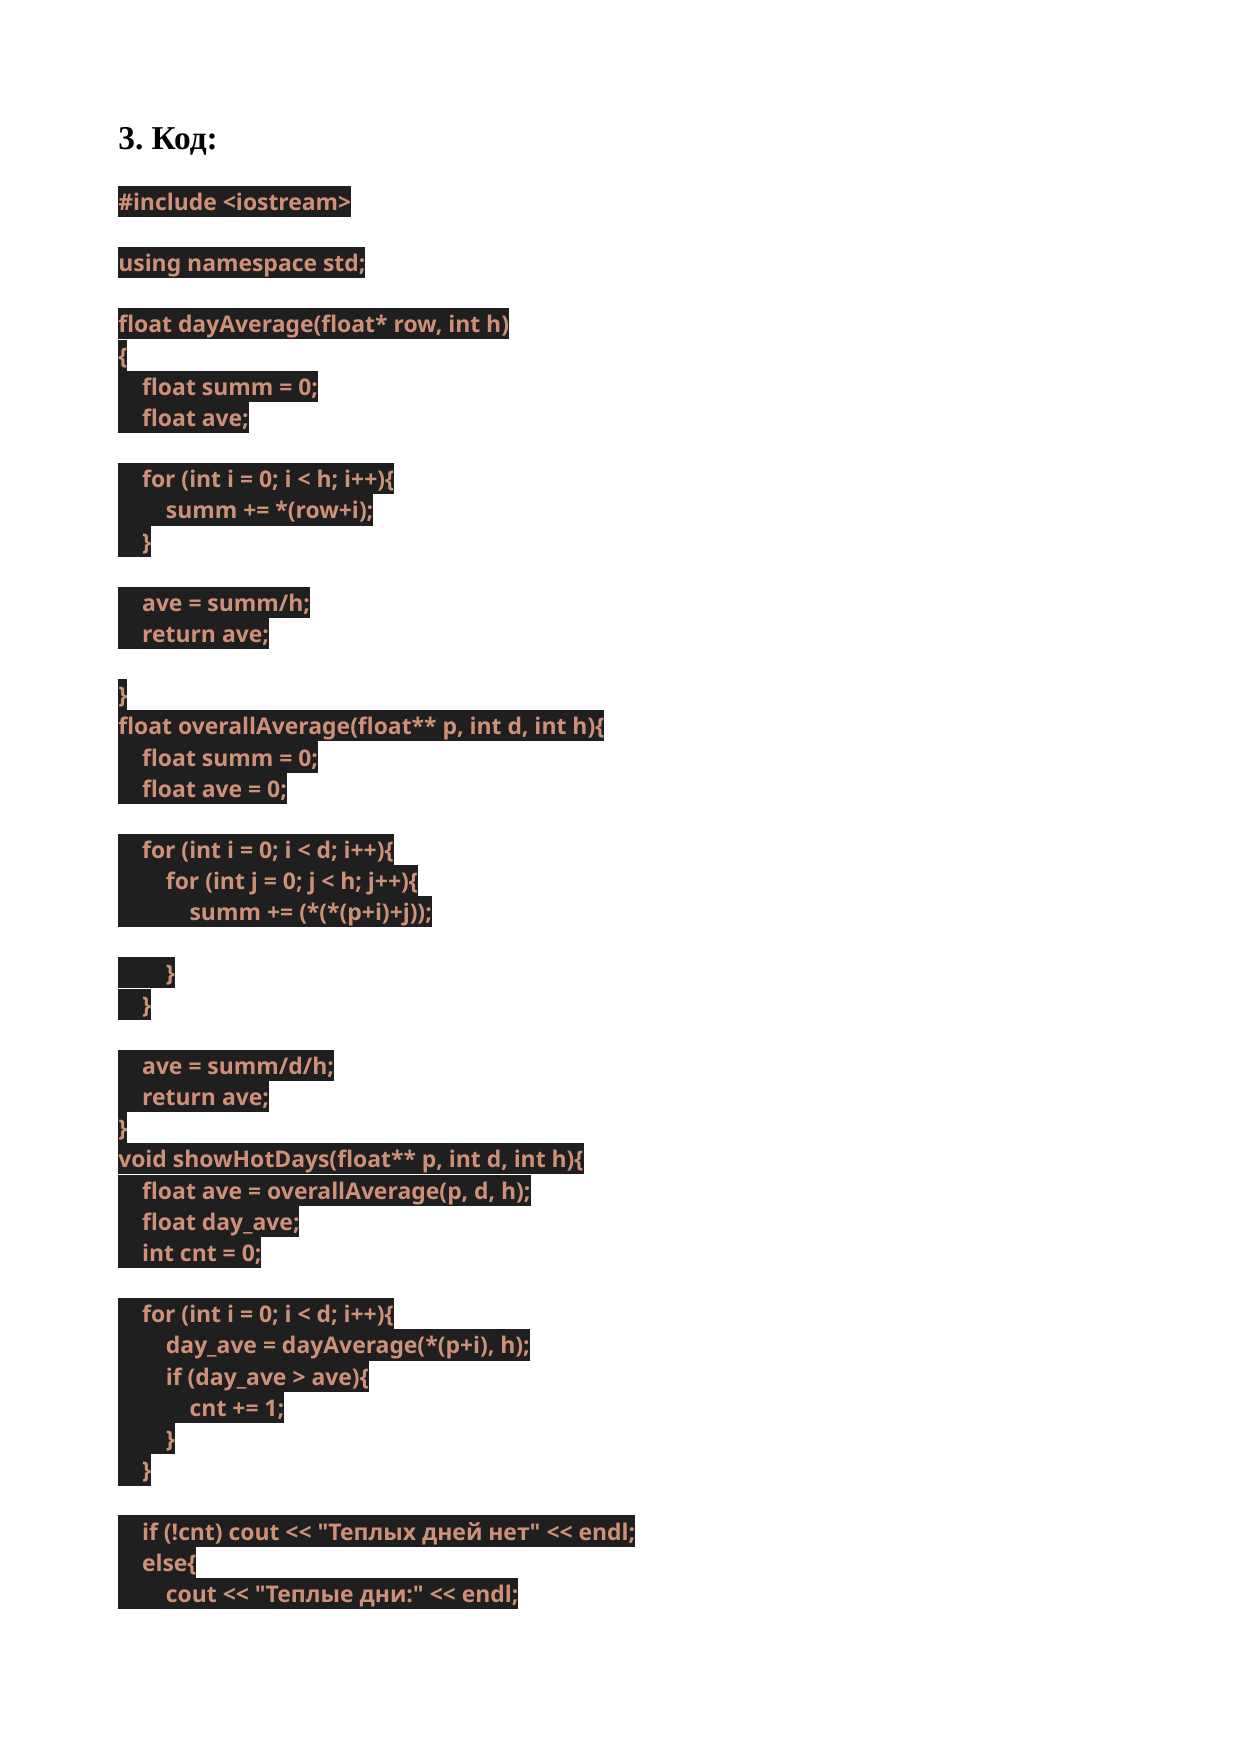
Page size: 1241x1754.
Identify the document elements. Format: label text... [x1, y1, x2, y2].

text for (int i = 0; i < d; i++){ [118, 1298, 1122, 1329]
text if (!cnt) cout << "Теплых дней нет" << endl; [118, 1515, 1122, 1547]
text } [118, 679, 1122, 710]
text else{ [118, 1547, 1122, 1578]
text void showHotDays(float** p, int d, int h){ [118, 1143, 1122, 1174]
text { [118, 339, 1122, 371]
text } [118, 1112, 1122, 1143]
text summ += (*(*(p+i)+j)); [118, 896, 1122, 927]
text 3. Код: [118, 118, 1122, 156]
text float summ = 0; [118, 371, 1122, 402]
text cnt += 1; [118, 1392, 1122, 1423]
text float ave = 0; [118, 773, 1122, 804]
text ave = summ/h; [118, 587, 1122, 618]
text float summ = 0; [118, 741, 1122, 773]
text cout << "Теплые дни:" << endl; [118, 1578, 1122, 1609]
text float ave = overallAverage(p, d, h); [118, 1174, 1122, 1206]
text day_ave = dayAverage(*(p+i), h); [118, 1329, 1122, 1361]
text } [118, 1454, 1122, 1486]
text int cnt = 0; [118, 1237, 1122, 1268]
text #include <iostream> [118, 186, 1122, 217]
text for (int i = 0; i < d; i++){ [118, 834, 1122, 865]
text float dayAverage(float* row, int h) [118, 308, 1122, 339]
text return ave; [118, 1081, 1122, 1112]
text using namespace std; [118, 247, 1122, 278]
text } [118, 1423, 1122, 1454]
text for (int j = 0; j < h; j++){ [118, 865, 1122, 896]
text if (day_ave > ave){ [118, 1361, 1122, 1392]
text } [118, 988, 1122, 1020]
text summ += *(row+i); [118, 494, 1122, 526]
text return ave; [118, 618, 1122, 649]
text for (int i = 0; i < h; i++){ [118, 463, 1122, 494]
text float overallAverage(float** p, int d, int h){ [118, 710, 1122, 741]
text ave = summ/d/h; [118, 1049, 1122, 1081]
text } [118, 957, 1122, 988]
text float day_ave; [118, 1206, 1122, 1237]
text } [118, 526, 1122, 557]
text float ave; [118, 402, 1122, 433]
